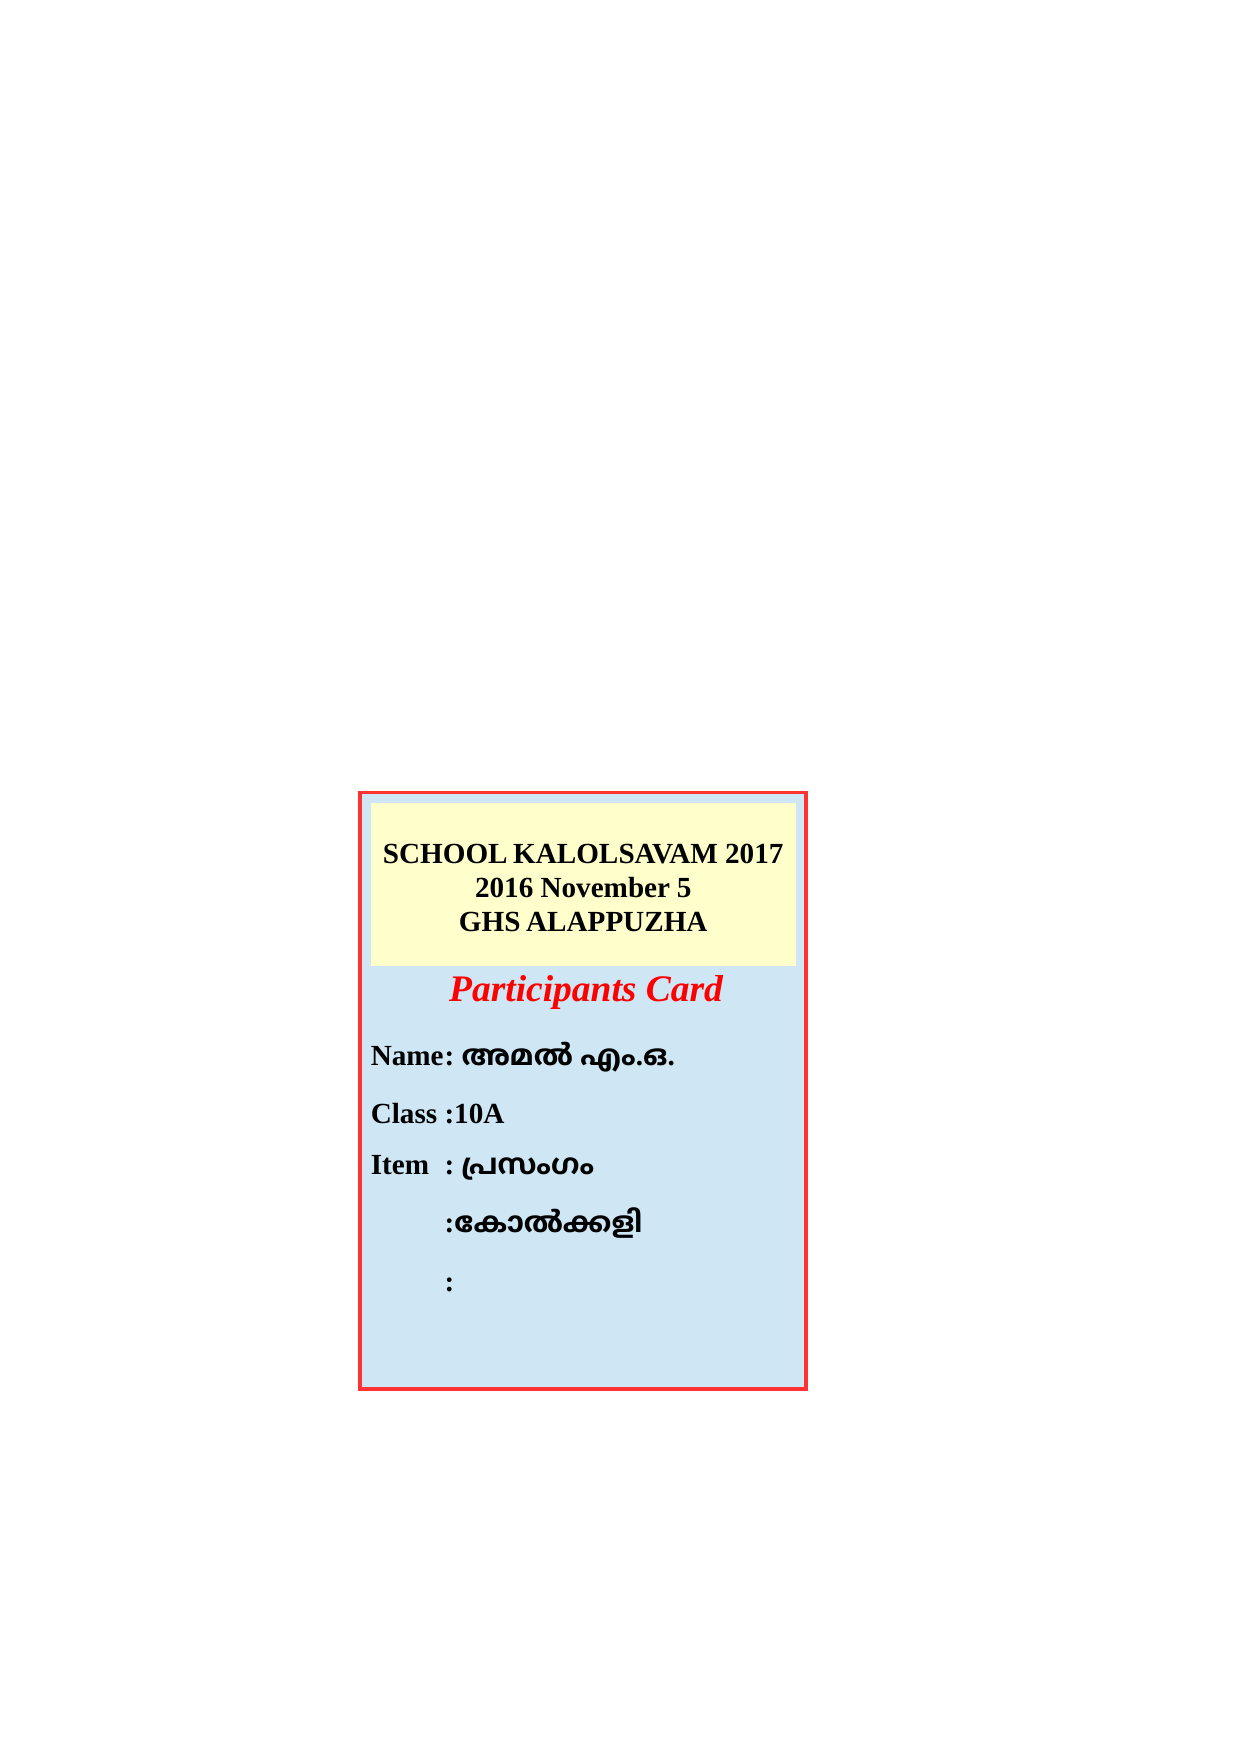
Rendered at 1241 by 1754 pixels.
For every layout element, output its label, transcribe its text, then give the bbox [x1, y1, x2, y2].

text GHS ALAPPUZHA [371, 904, 796, 937]
text : [371, 1264, 796, 1298]
text :കോല്‍ക്കളി [371, 1206, 796, 1245]
text ­ [118, 118, 1122, 147]
text Name : അമൽ എം.ഒ. [371, 1038, 796, 1077]
text Item : പ്രസംഗം [371, 1147, 796, 1186]
text Participants Card [371, 966, 796, 1009]
text Class :10A [371, 1097, 796, 1130]
text 2016 November 5 [371, 870, 796, 904]
text SCHOOL KALOLSAVAM 2017 [371, 837, 796, 870]
